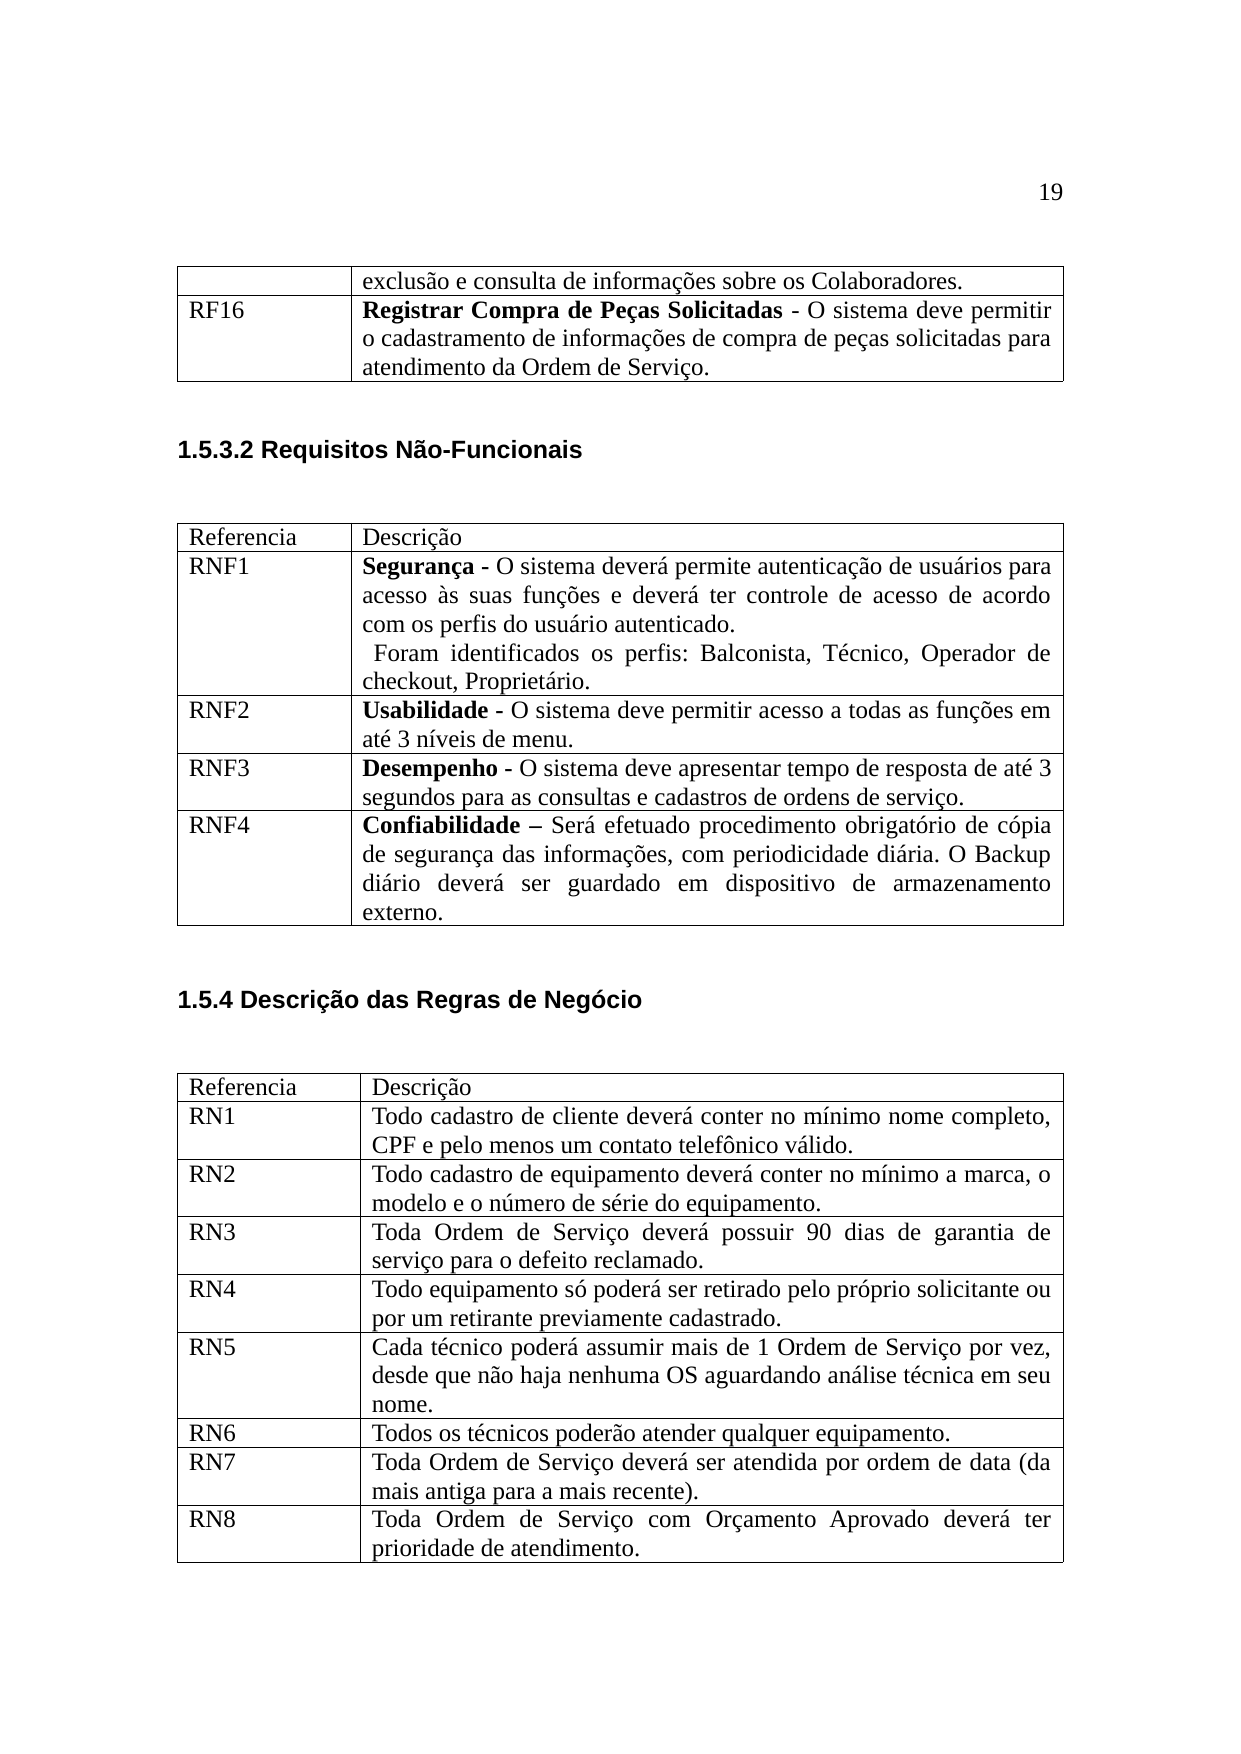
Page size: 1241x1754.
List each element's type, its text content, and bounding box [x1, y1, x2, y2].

table_header Referencia [178, 1074, 360, 1101]
table_cell Usabilidade - O sistema deve permitir acesso a todas as funções em até 3 níveis de menu. [352, 696, 1063, 753]
table_cell RN7 [178, 1448, 360, 1504]
table_cell RN2 [178, 1160, 360, 1216]
table_cell RNF3 [178, 754, 351, 810]
table_cell RN6 [178, 1419, 360, 1447]
table_cell Cada técnico poderá assumir mais de 1 Ordem de Serviço por vez, desde que não haja nenhuma OS aguardando análise técnica em seu nome. [361, 1333, 1063, 1418]
table_cell Todo equipamento só poderá ser retirado pelo próprio solicitante ou por um retirante previamente cadastrado. [361, 1275, 1063, 1332]
table_cell RN5 [178, 1333, 360, 1418]
table_cell RNF4 [178, 811, 351, 925]
table_cell RNF2 [178, 696, 351, 753]
table_cell Todos os técnicos poderão atender qualquer equipamento. [361, 1419, 1063, 1447]
table_header Descrição [352, 524, 1063, 551]
table_cell Toda Ordem de Serviço com Orçamento Aprovado deverá ter prioridade de atendimento. [361, 1506, 1063, 1562]
table_cell RF16 [178, 296, 351, 381]
table_cell Todo cadastro de equipamento deverá conter no mínimo a marca, o modelo e o número de série do equipamento. [361, 1160, 1063, 1216]
subtitle Requisitos Não-Funcionais [177, 434, 1063, 463]
subtitle Descrição das Regras de Negócio [177, 984, 1063, 1013]
table_cell Toda Ordem de Serviço deverá possuir 90 dias de garantia de serviço para o defeito reclamado. [361, 1217, 1063, 1274]
table_cell Desempenho - O sistema deve apresentar tempo de resposta de até 3 segundos para as consultas e cadastros de ordens de serviço. [352, 754, 1063, 810]
table_header Descrição [361, 1074, 1063, 1101]
table_cell RNF1 [178, 552, 351, 695]
table_cell Confiabilidade – Será efetuado procedimento obrigatório de cópia de segurança das informações, com periodicidade diária. O Backup diário deverá ser guardado em dispositivo de armazenamento externo. [352, 811, 1063, 925]
table_header Referencia [178, 524, 351, 551]
table_cell RN1 [178, 1102, 360, 1159]
table_cell [178, 267, 351, 294]
table_cell Todo cadastro de cliente deverá conter no mínimo nome completo, CPF e pelo menos um contato telefônico válido. [361, 1102, 1063, 1159]
table_cell exclusão e consulta de informações sobre os Colaboradores. [352, 267, 1063, 294]
table_cell RN3 [178, 1217, 360, 1274]
table_cell Toda Ordem de Serviço deverá ser atendida por ordem de data (da mais antiga para a mais recente). [361, 1448, 1063, 1504]
table_cell RN4 [178, 1275, 360, 1332]
table_cell RN8 [178, 1506, 360, 1562]
table_cell Segurança - O sistema deverá permite autenticação de usuários para acesso às suas funções e deverá ter controle de acesso de acordo com os perfis do usuário autenticado. Foram identificados os perfis: Balconista, Técnico, Operador de checkout, Proprietário. [352, 552, 1063, 695]
table_cell Registrar Compra de Peças Solicitadas - O sistema deve permitir o cadastramento de informações de compra de peças solicitadas para atendimento da Ordem de Serviço. [352, 296, 1063, 381]
